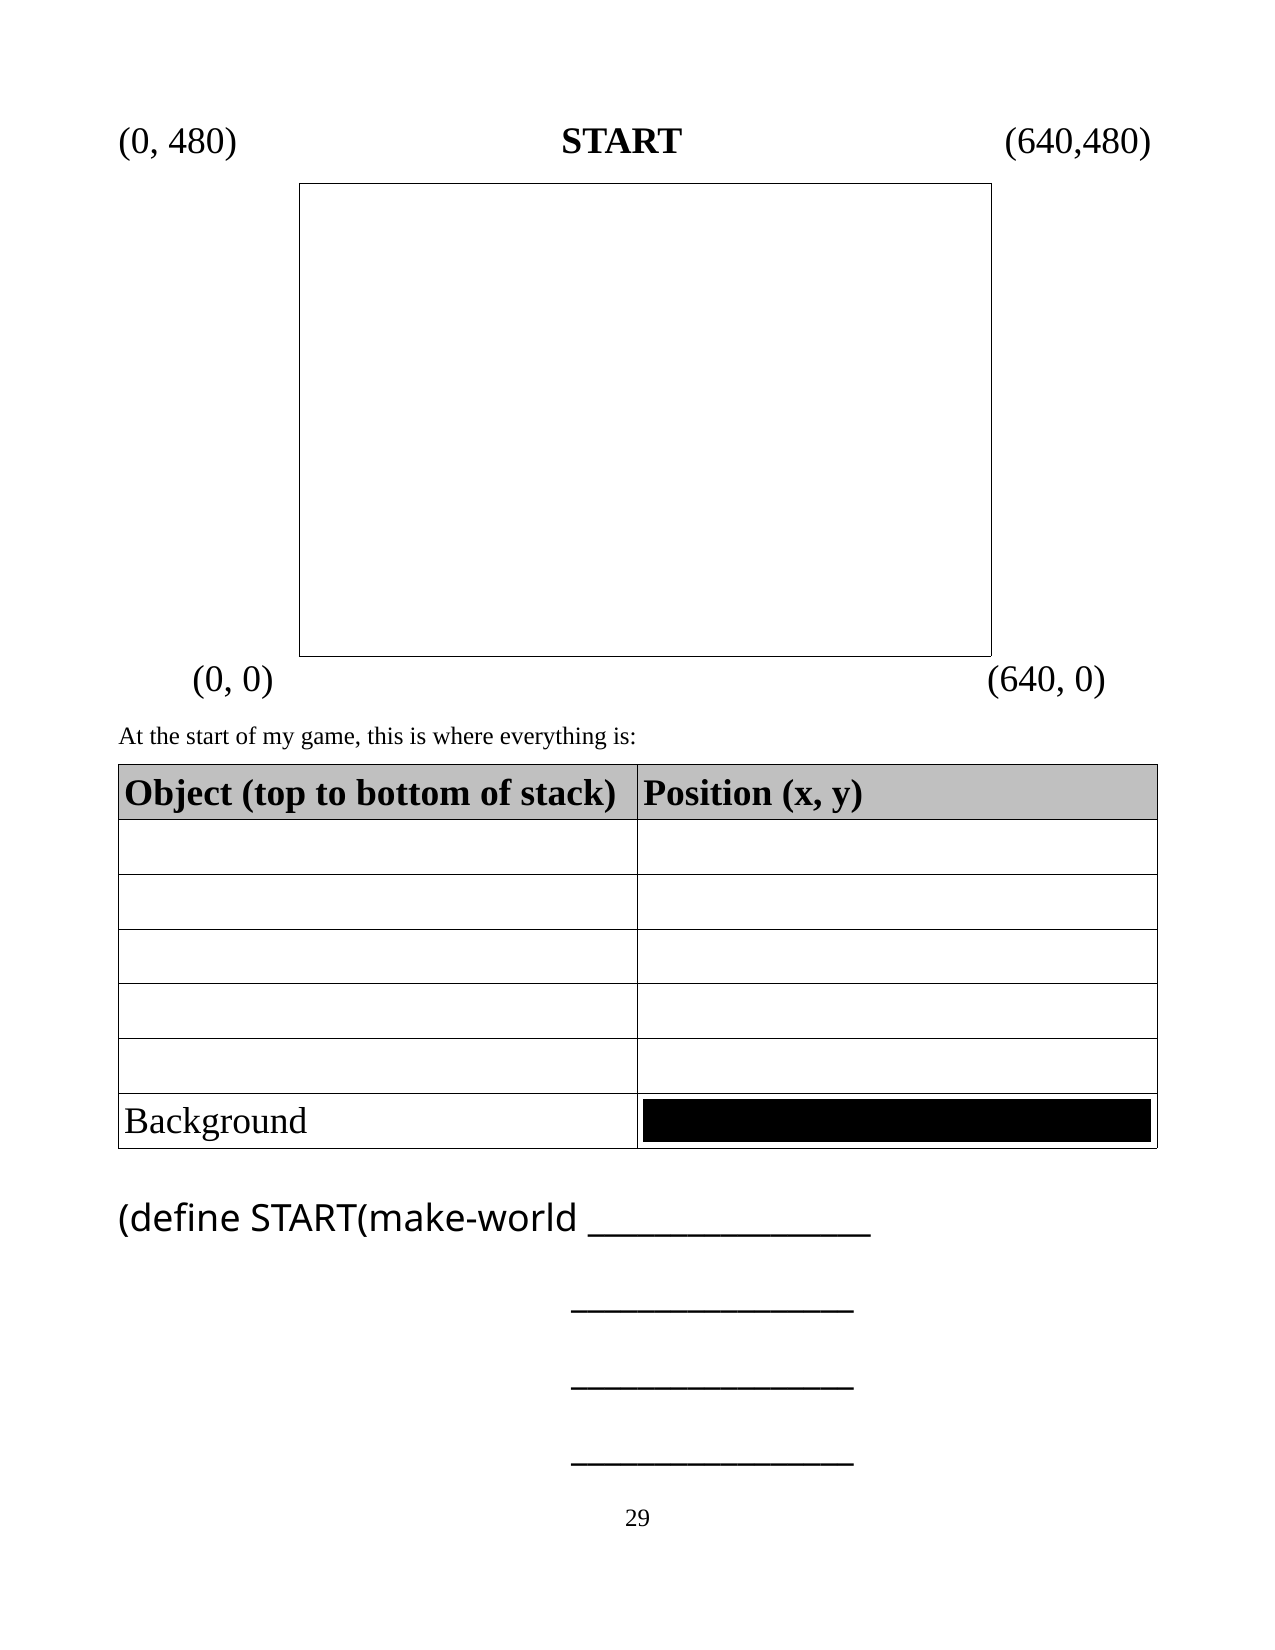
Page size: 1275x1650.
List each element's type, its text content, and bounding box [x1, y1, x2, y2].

table_cell Background [119, 1094, 637, 1148]
table_header [300, 184, 991, 656]
table_cell [119, 820, 637, 874]
table_cell [119, 875, 637, 928]
table_cell [638, 1094, 1157, 1148]
text _________________ [118, 1344, 1157, 1395]
table_header Object (top to bottom of stack) [119, 765, 637, 819]
text _________________ [118, 1267, 1157, 1318]
table_cell [119, 1039, 637, 1093]
table_cell [638, 820, 1157, 874]
text _________________ [118, 1421, 1157, 1472]
table_cell [119, 984, 637, 1038]
table_cell [119, 930, 637, 983]
table_cell [638, 930, 1157, 983]
text At the start of my game, this is where everything is: [118, 721, 1157, 750]
text (0, 480) START (640,480) [118, 118, 1157, 161]
table_cell [638, 875, 1157, 928]
text (0, 0) (640, 0) [118, 656, 1157, 699]
text (define START(make-world _________________ [118, 1191, 1157, 1242]
table_cell [638, 1039, 1157, 1093]
table_header Position (x, y) [638, 765, 1157, 819]
table_cell [638, 984, 1157, 1038]
